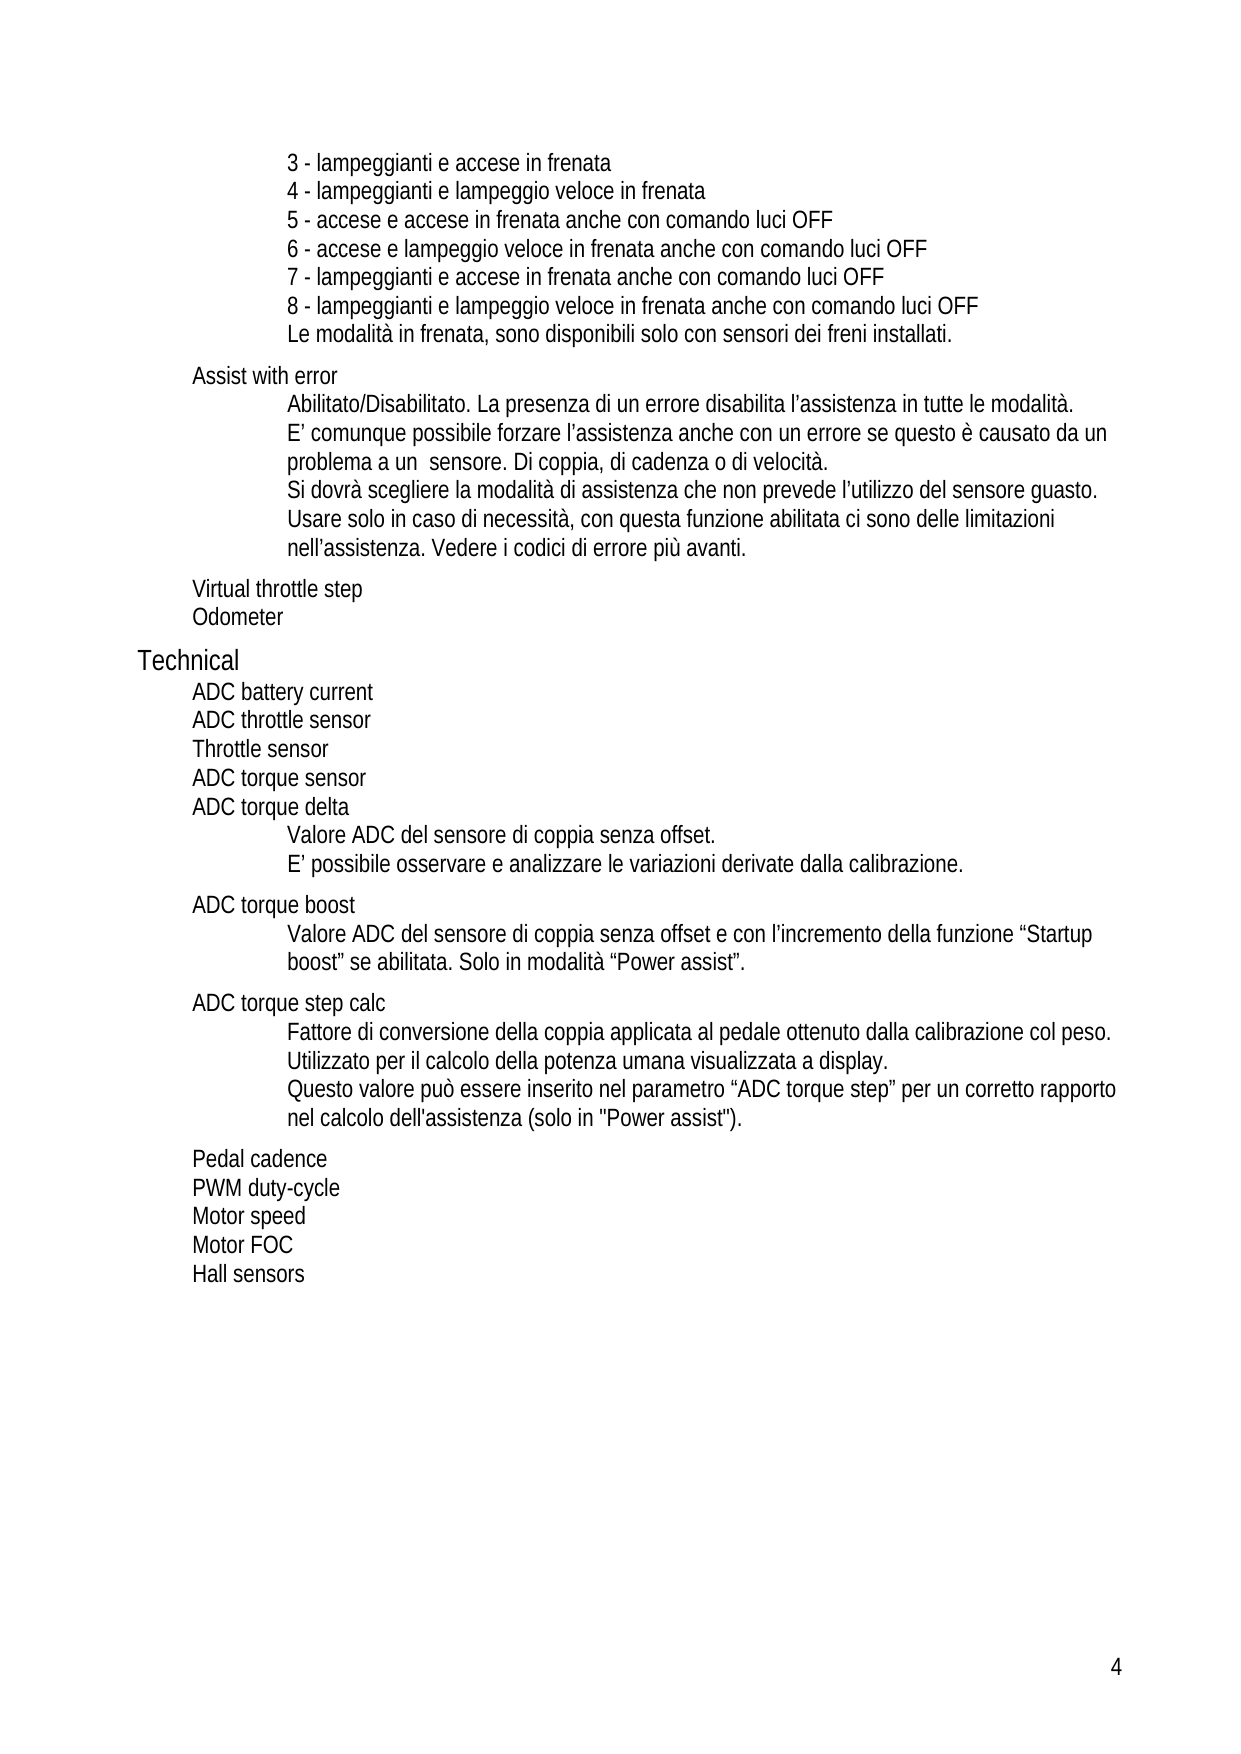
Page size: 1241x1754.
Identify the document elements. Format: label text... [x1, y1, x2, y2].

text 6 - accese e lampeggio veloce in frenata anche con comando luci OFF [287, 233, 1122, 262]
text ADC torque boost [137, 890, 1122, 918]
text Fattore di conversione della coppia applicata al pedale ottenuto dalla calibrazione col peso. [287, 1017, 1122, 1046]
text ADC battery current [137, 677, 1122, 706]
text 5 - accese e accese in frenata anche con comando luci OFF [287, 205, 1122, 233]
text Technical [137, 643, 1122, 677]
text Usare solo in caso di necessità, con questa funzione abilitata ci sono delle limitazioni nell’assistenza. Vedere i codici di errore più avanti. [287, 504, 1122, 561]
text 8 - lampeggianti e lampeggio veloce in frenata anche con comando luci OFF [287, 291, 1122, 319]
text Questo valore può essere inserito nel parametro “ADC torque step” per un corretto rapporto nel calcolo dell'assistenza (solo in "Power assist"). [287, 1074, 1122, 1132]
text Motor FOC [137, 1230, 1122, 1259]
text E’ comunque possibile forzare l’assistenza anche con un errore se questo è causato da un problema a un sensore. Di coppia, di cadenza o di velocità. [287, 418, 1122, 475]
text Throttle sensor [137, 734, 1122, 763]
text Utilizzato per il calcolo della potenza umana visualizzata a display. [287, 1046, 1122, 1074]
text Assist with error [137, 361, 1122, 389]
text 3 - lampeggianti e accese in frenata [287, 148, 1122, 176]
text Pedal cadence [137, 1144, 1122, 1173]
text Abilitato/Disabilitato. La presenza di un errore disabilita l’assistenza in tutte le modalità. [287, 389, 1122, 418]
subtitle Valore ADC del sensore di coppia senza offset e con l’incremento della funzione “Startup boost” se abilitata. Solo in modalità “Power assist”. [287, 918, 1122, 976]
subtitle Valore ADC del sensore di coppia senza offset. [287, 820, 1122, 849]
text ADC throttle sensor [137, 706, 1122, 734]
text 7 - lampeggianti e accese in frenata anche con comando luci OFF [287, 262, 1122, 291]
text ADC torque step calc [137, 988, 1122, 1017]
text ADC torque sensor [137, 763, 1122, 791]
text Odometer [137, 602, 1122, 631]
text E’ possibile osservare e analizzare le variazioni derivate dalla calibrazione. [287, 849, 1122, 877]
text Le modalità in frenata, sono disponibili solo con sensori dei freni installati. [287, 319, 1122, 348]
text ADC torque delta [137, 791, 1122, 820]
text Virtual throttle step [137, 574, 1122, 602]
text Hall sensors [137, 1259, 1122, 1287]
text 4 - lampeggianti e lampeggio veloce in frenata [287, 176, 1122, 205]
text Motor speed [137, 1201, 1122, 1230]
text Si dovrà scegliere la modalità di assistenza che non prevede l’utilizzo del sensore guasto. [287, 475, 1122, 504]
text PWM duty-cycle [137, 1173, 1122, 1201]
